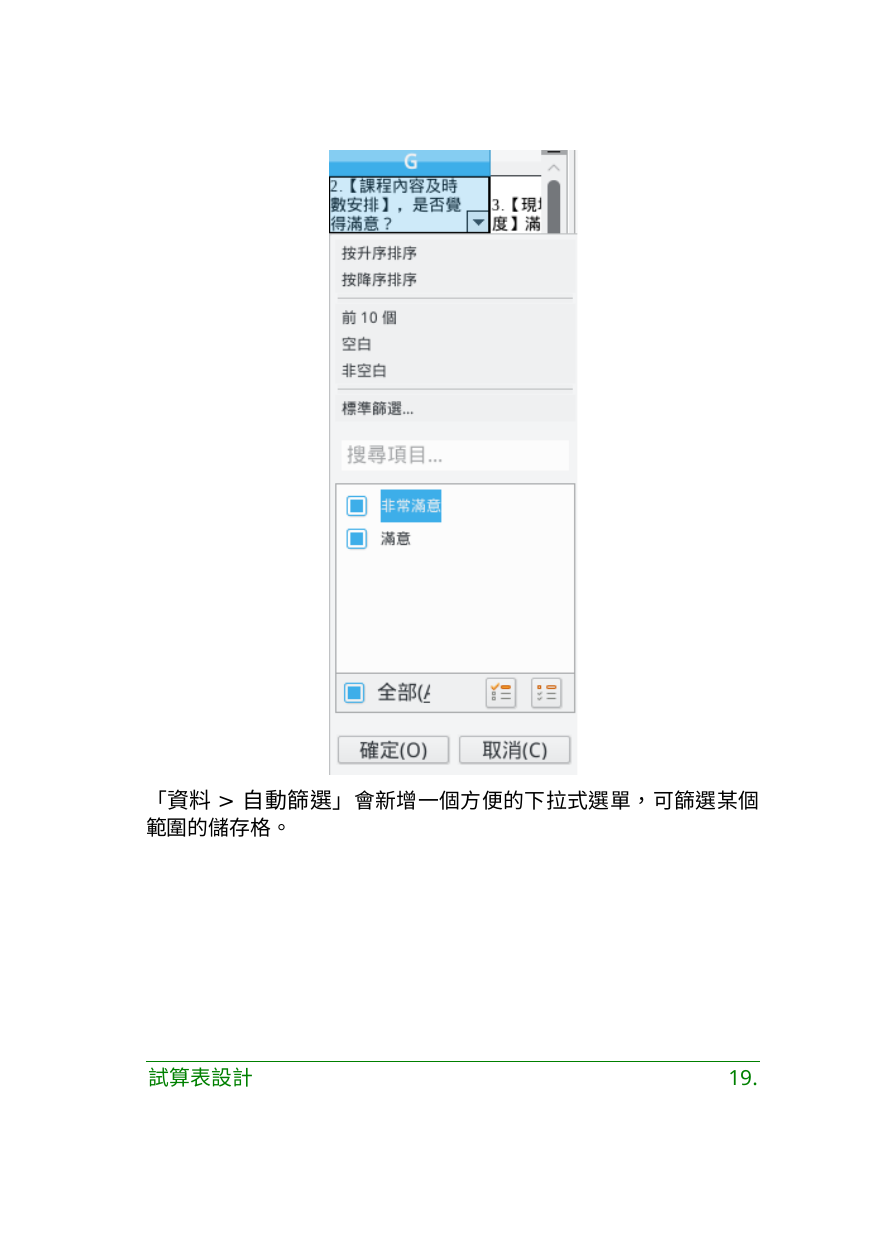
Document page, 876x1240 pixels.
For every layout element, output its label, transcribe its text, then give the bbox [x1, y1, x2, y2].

picture [329, 150, 578, 775]
table_header [146, 146, 760, 774]
table_cell 「資料 > 自動篩選」會新增一個方便的下拉式選單，可篩選某個範圍的儲存格。 [146, 779, 760, 841]
table_header [146, 775, 760, 779]
